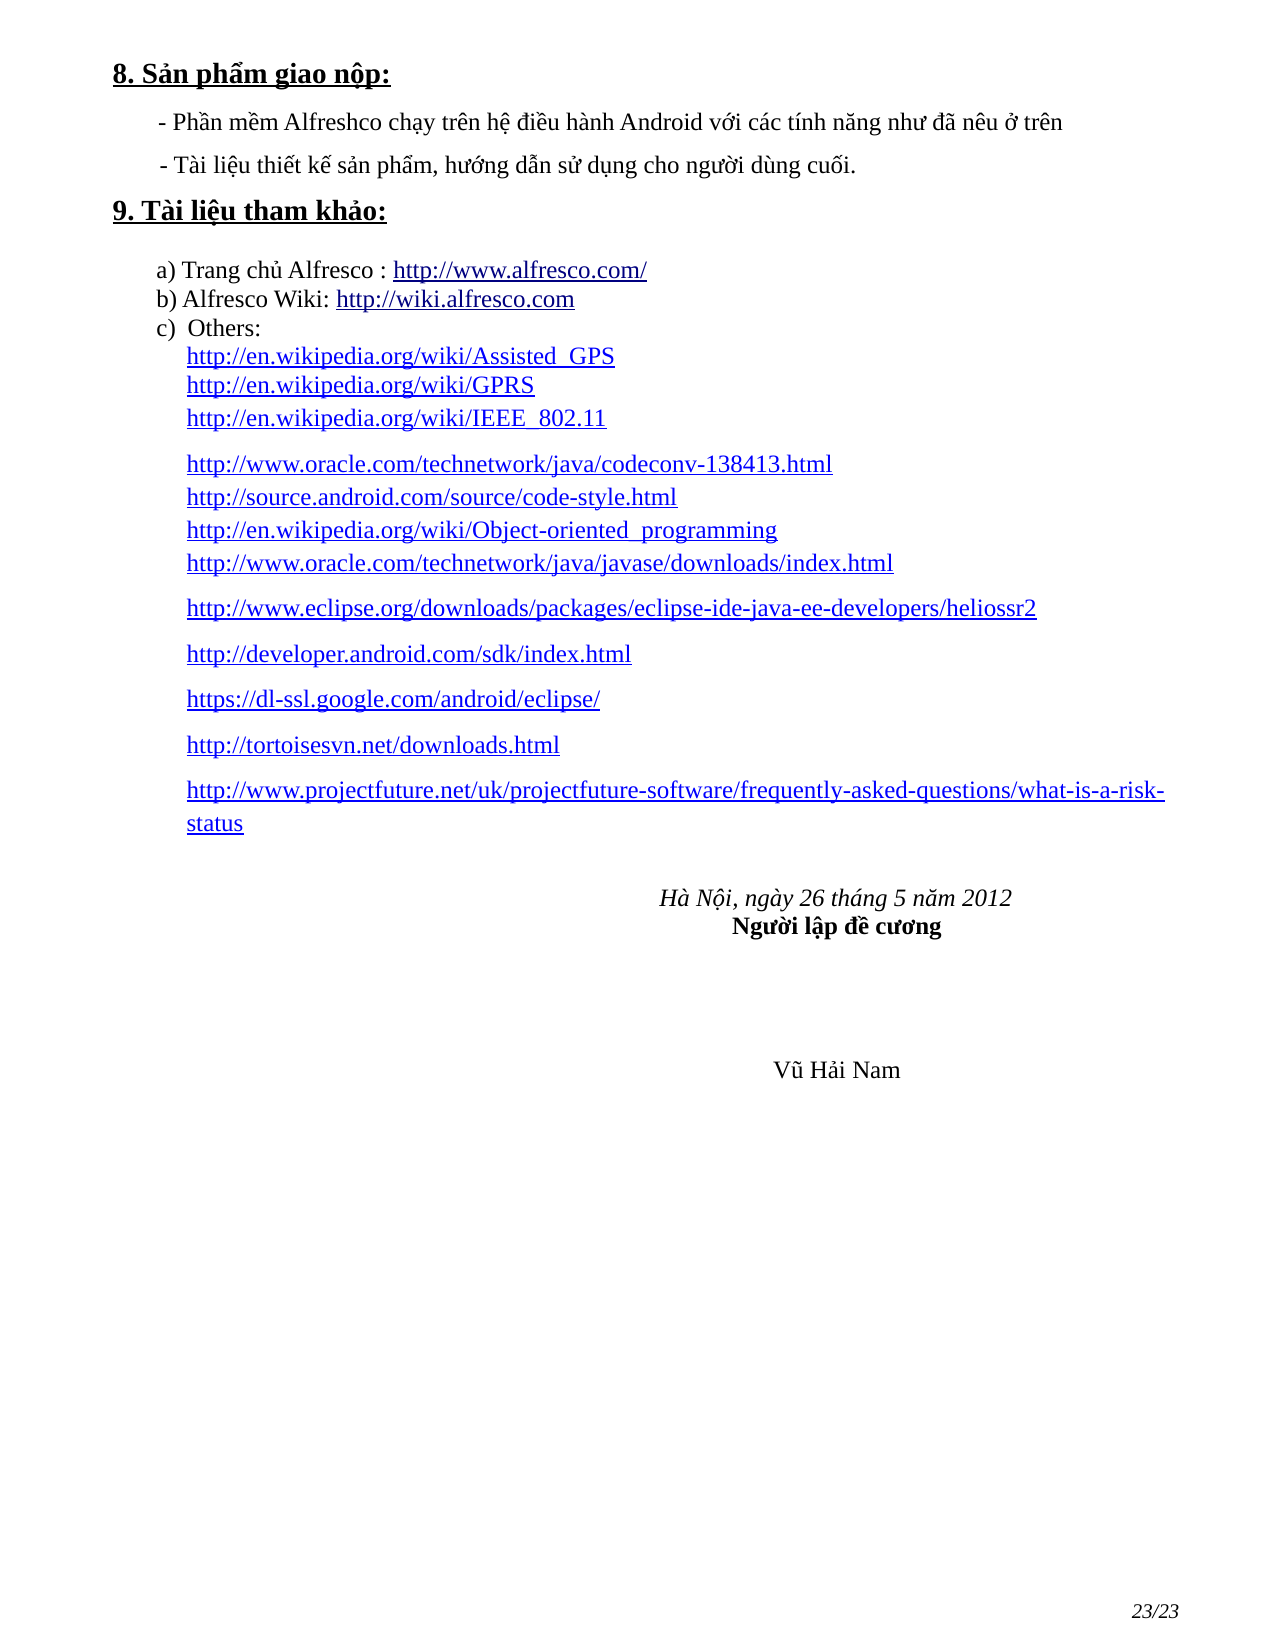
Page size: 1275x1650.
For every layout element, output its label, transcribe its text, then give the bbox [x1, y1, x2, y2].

text http://www.oracle.com/technetwork/java/javase/downloads/index.html [186, 548, 1181, 576]
text http://tortoisesvn.net/downloads.html [186, 730, 1181, 758]
text http://www.projectfuture.net/uk/projectfuture-software/frequently-asked-questions/what-is-a-risk-status [186, 775, 1181, 837]
text http://source.android.com/source/code-style.html [186, 482, 1181, 510]
text http://www.eclipse.org/downloads/packages/eclipse-ide-java-ee-developers/heliossr2 [186, 593, 1181, 622]
list - Tài liệu thiết kế sản phẩm, hướng dẫn sử dụng cho người dùng cuối. [159, 150, 1181, 178]
text https://dl-ssl.google.com/android/eclipse/ [186, 684, 1181, 713]
text - Phần mềm Alfreshco chạy trên hệ điều hành Android với các tính năng như đã nêu ở trên [158, 107, 1181, 135]
text Vũ Hải Nam [492, 1055, 1181, 1084]
text http://en.wikipedia.org/wiki/Object-oriented_programming [186, 515, 1181, 543]
text Người lập đề cương [492, 911, 1181, 940]
list 9. Tài liệu tham khảo: [112, 193, 1181, 226]
text http://developer.android.com/sdk/index.html [186, 639, 1181, 667]
text Hà Nội, ngày 26 tháng 5 năm 2012 [492, 883, 1181, 911]
text http://en.wikipedia.org/wiki/GPRS [186, 370, 1181, 399]
text http://www.oracle.com/technetwork/java/codeconv-138413.html [186, 449, 1181, 477]
list Others: [156, 313, 1181, 341]
list 8. Sản phẩm giao nộp: [112, 56, 1181, 90]
list a) Trang chủ Alfresco : http://www.alfresco.com/ [156, 255, 1181, 284]
text http://en.wikipedia.org/wiki/IEEE_802.11 [186, 403, 1181, 432]
text b) Alfresco Wiki: http://wiki.alfresco.com [156, 284, 1181, 313]
list http://en.wikipedia.org/wiki/Assisted_GPS [186, 341, 1181, 370]
